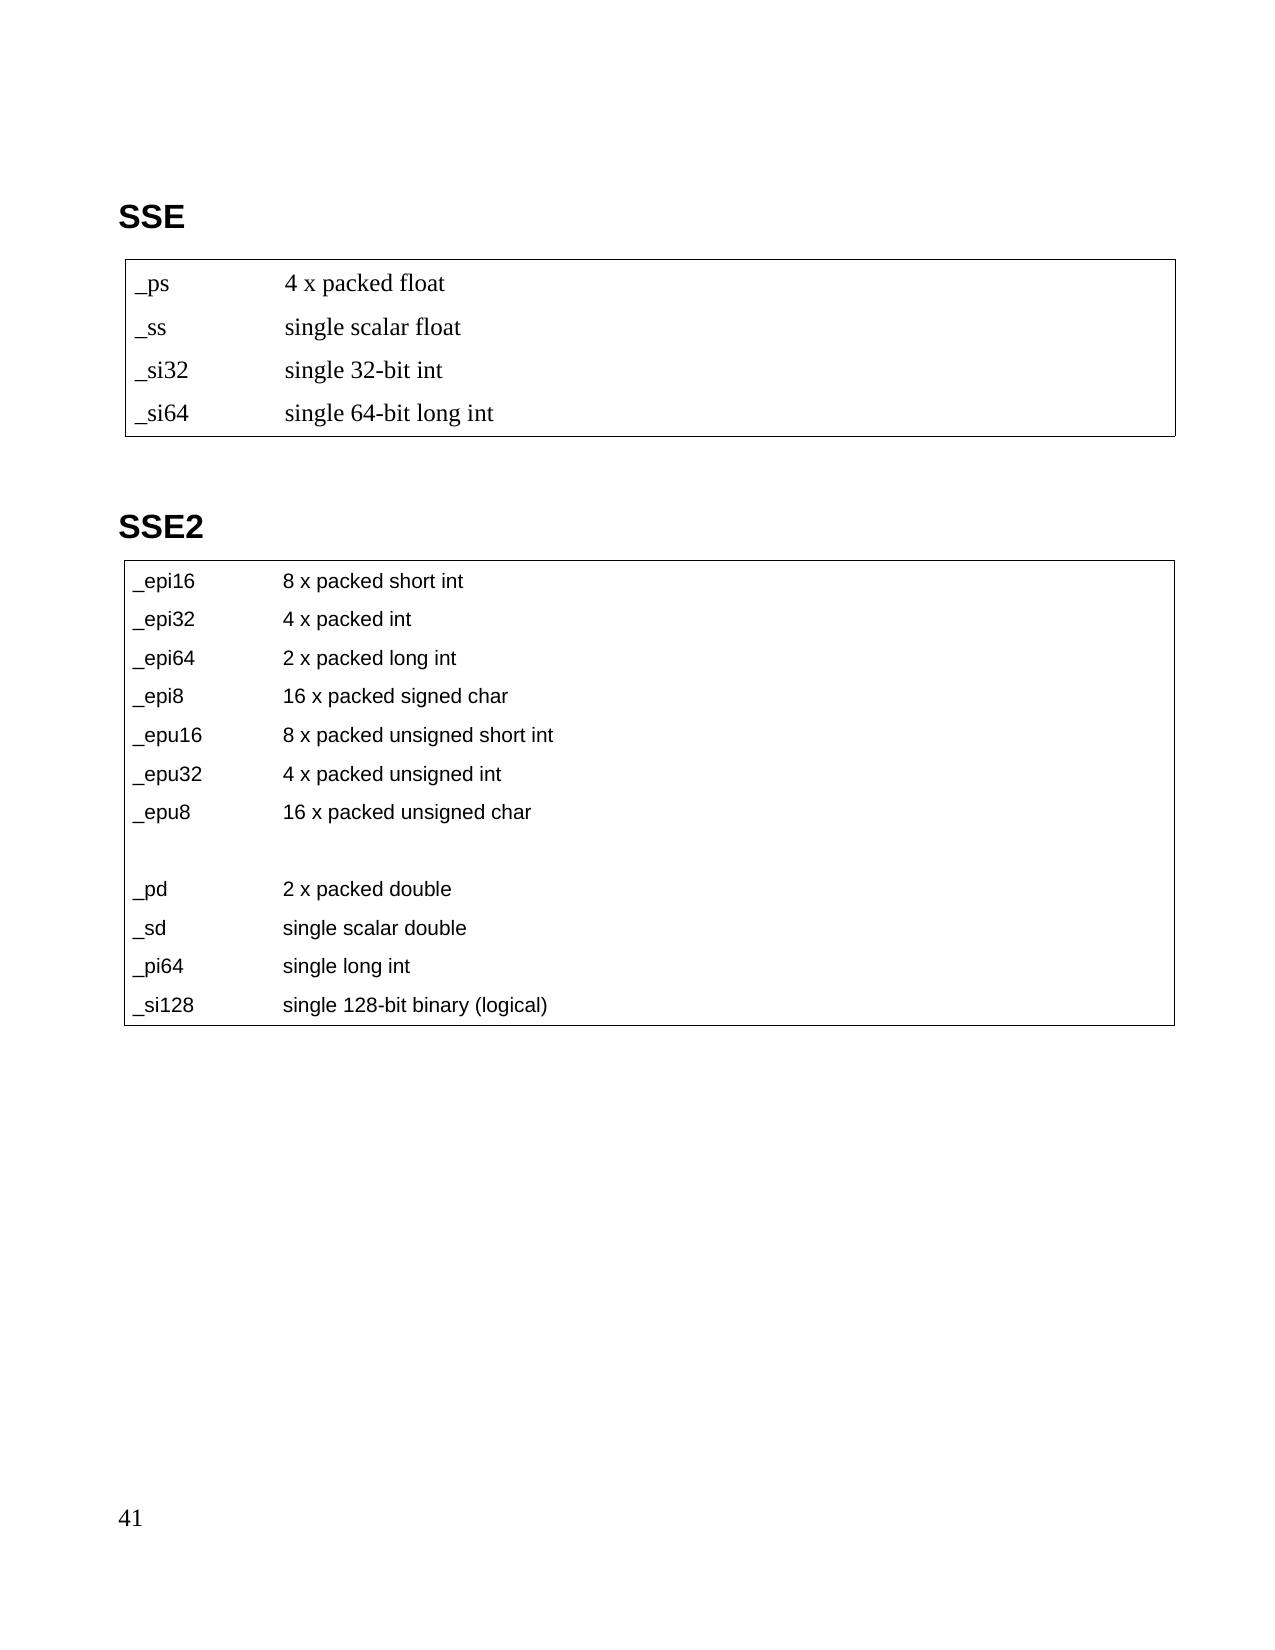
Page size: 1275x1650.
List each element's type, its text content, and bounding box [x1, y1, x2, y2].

text _epi8 16 x packed signed char [133, 684, 1165, 708]
text _epi32 4 x packed int [133, 607, 1165, 631]
text _epu32 4 x packed unsigned int [133, 761, 1165, 785]
text _epu16 8 x packed unsigned short int [133, 723, 1165, 747]
text _epi16 8 x packed short int [133, 569, 1165, 593]
text _pi64 single long int [133, 954, 1165, 978]
text _si128 single 128-bit binary (logical) [133, 993, 1165, 1017]
text _ss single scalar float [134, 312, 1166, 340]
text _si32 single 32-bit int [134, 355, 1166, 384]
text _si64 single 64-bit long int [134, 398, 1166, 427]
text _ps 4 x packed float [134, 268, 1166, 297]
text _sd single scalar double [133, 916, 1165, 939]
subtitle SSE [118, 197, 1157, 236]
subtitle SSE2 [118, 507, 1157, 546]
text _epu8 16 x packed unsigned char [133, 800, 1165, 824]
text _epi64 2 x packed long int [133, 646, 1165, 670]
text _pd 2 x packed double [133, 877, 1165, 901]
